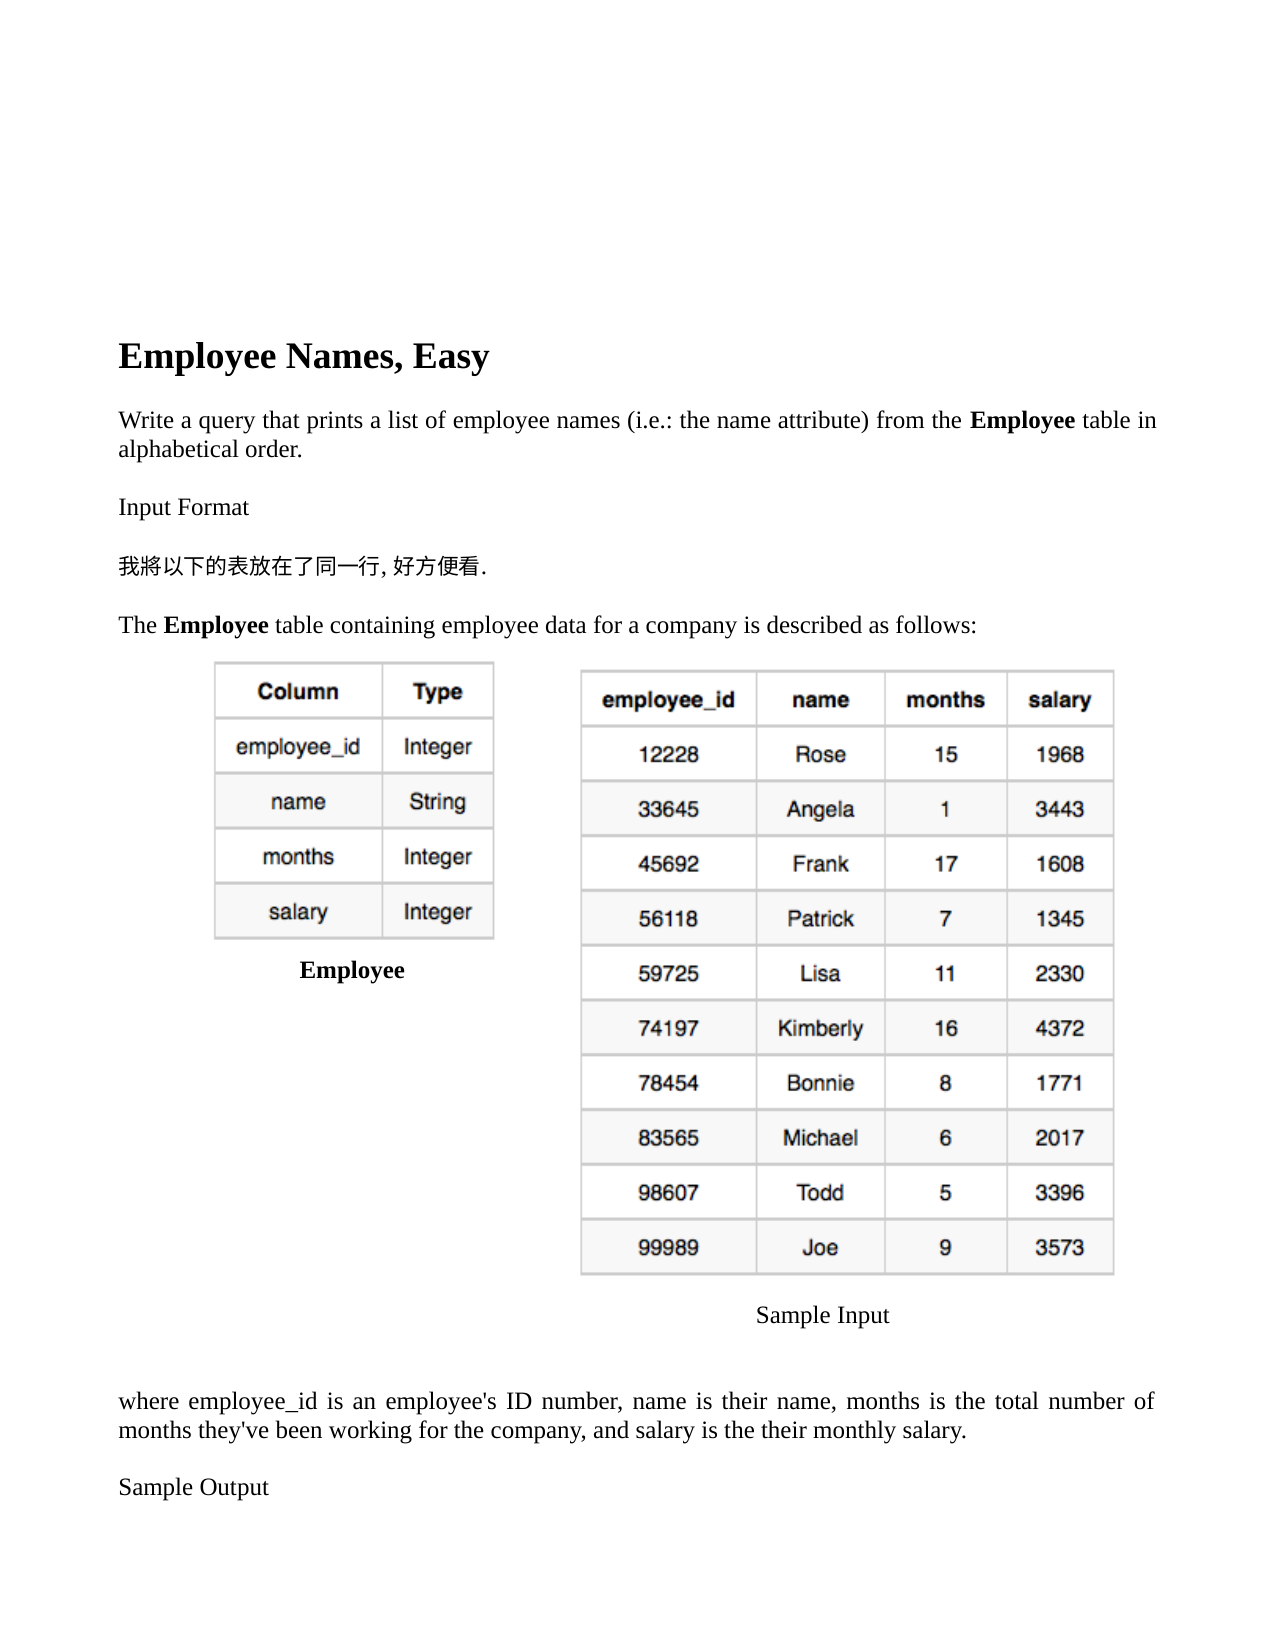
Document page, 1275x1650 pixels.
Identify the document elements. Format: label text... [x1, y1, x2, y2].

text Write a query that prints a list of employee names (i.e.: the name attribute) from the Employee table in alphabetical order. [118, 406, 1157, 463]
text 我將以下的表放在了同一行, 好方便看. [118, 549, 1157, 581]
text where employee_id is an employee's ID number, name is their name, months is the total number of months they've been working for the company, and salary is the their monthly salary. [118, 1386, 1157, 1443]
text [1121, 955, 1157, 983]
picture [205, 657, 504, 951]
text Sample Input [118, 1300, 1157, 1328]
text Input Format [118, 492, 1157, 521]
picture [576, 659, 1121, 1282]
text The Employee table containing employee data for a company is described as follows: [118, 610, 1157, 638]
text Employee Names, Easy [118, 334, 1157, 377]
text Employee [118, 955, 576, 983]
text Sample Output [118, 1472, 1157, 1501]
